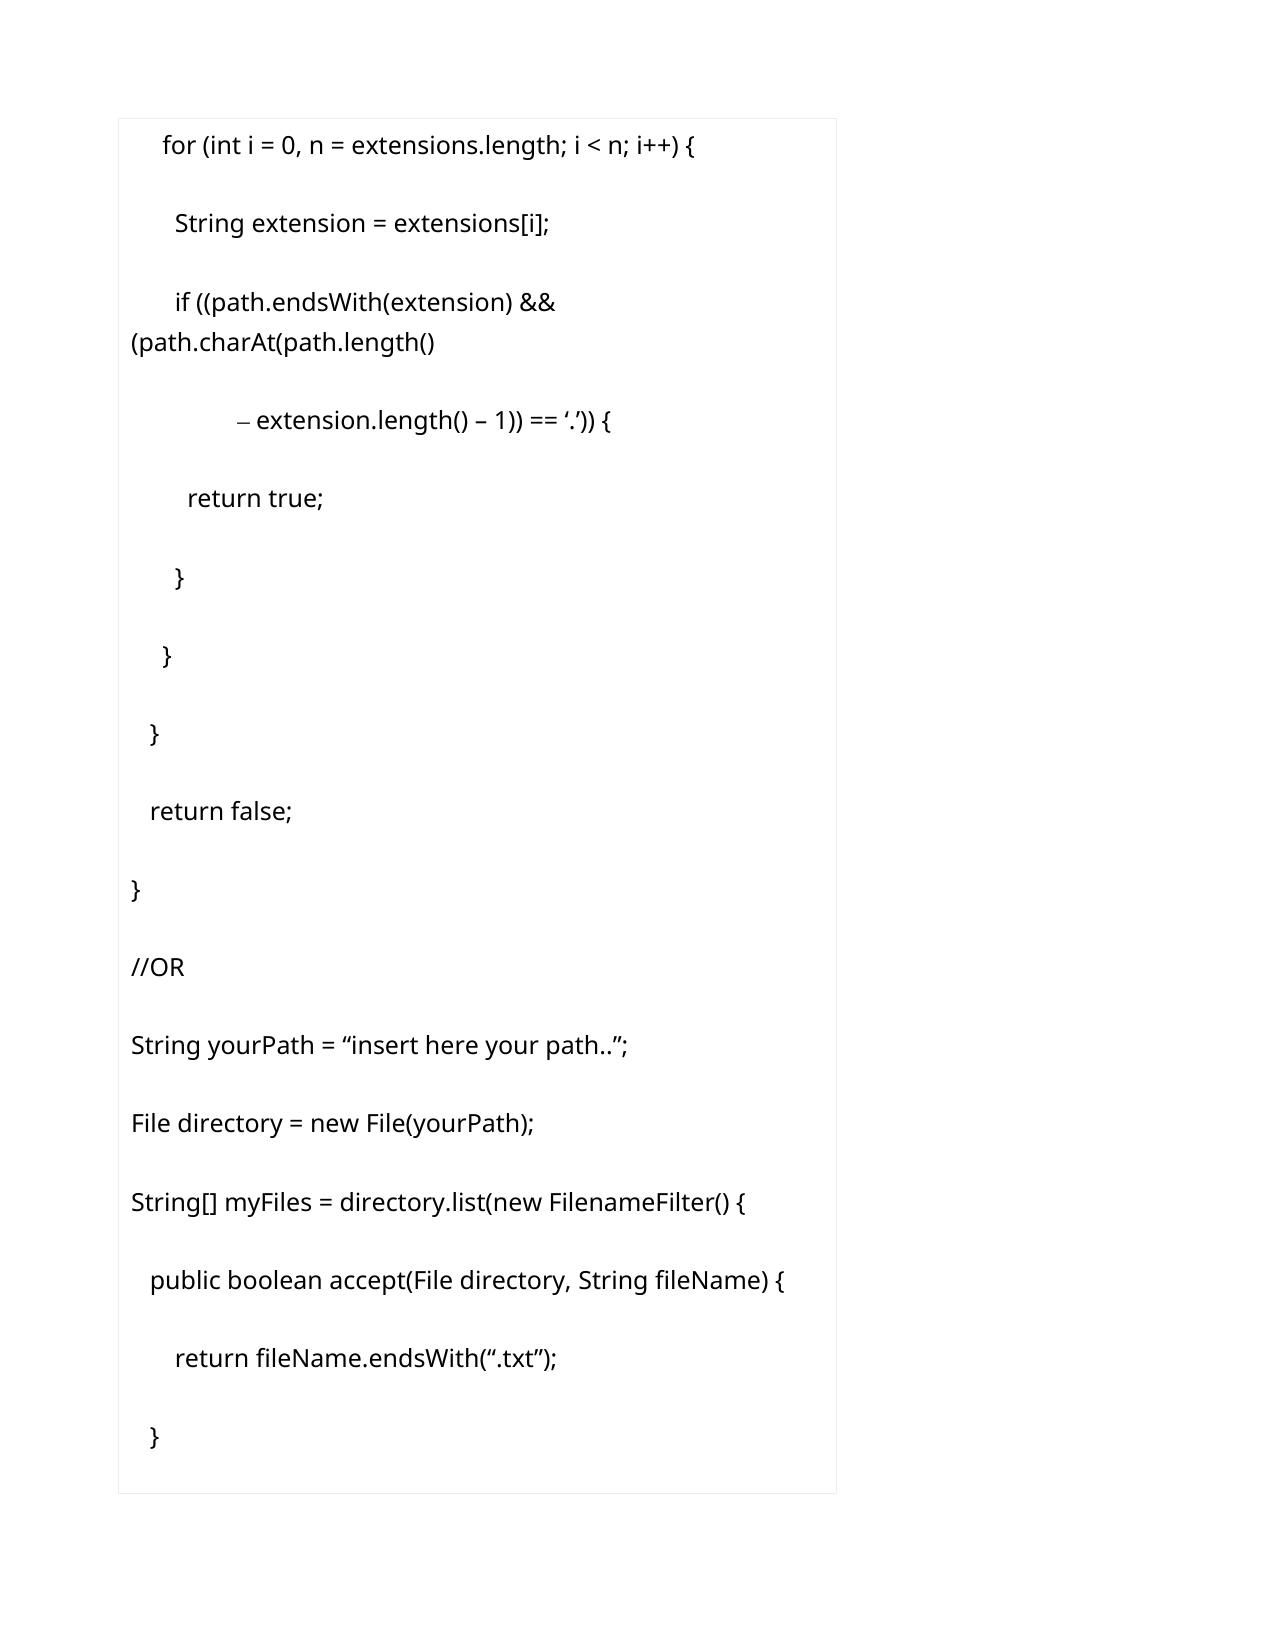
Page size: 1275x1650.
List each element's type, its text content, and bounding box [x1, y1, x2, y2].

table_header for (int i = 0, n = extensions.length; i < n; i++) { String extension = extensions[i]; if ((path.endsWith(extension) && (path.charAt(path.length() – extension.length() – 1)) == ‘.’)) { return true; } } } return false; } //OR String yourPath = “insert here your path..”; File directory = new File(yourPath); String[] myFiles = directory.list(new FilenameFilter() { public boolean accept(File directory, String fileName) { return fileName.endsWith(“.txt”); } [119, 119, 836, 1493]
